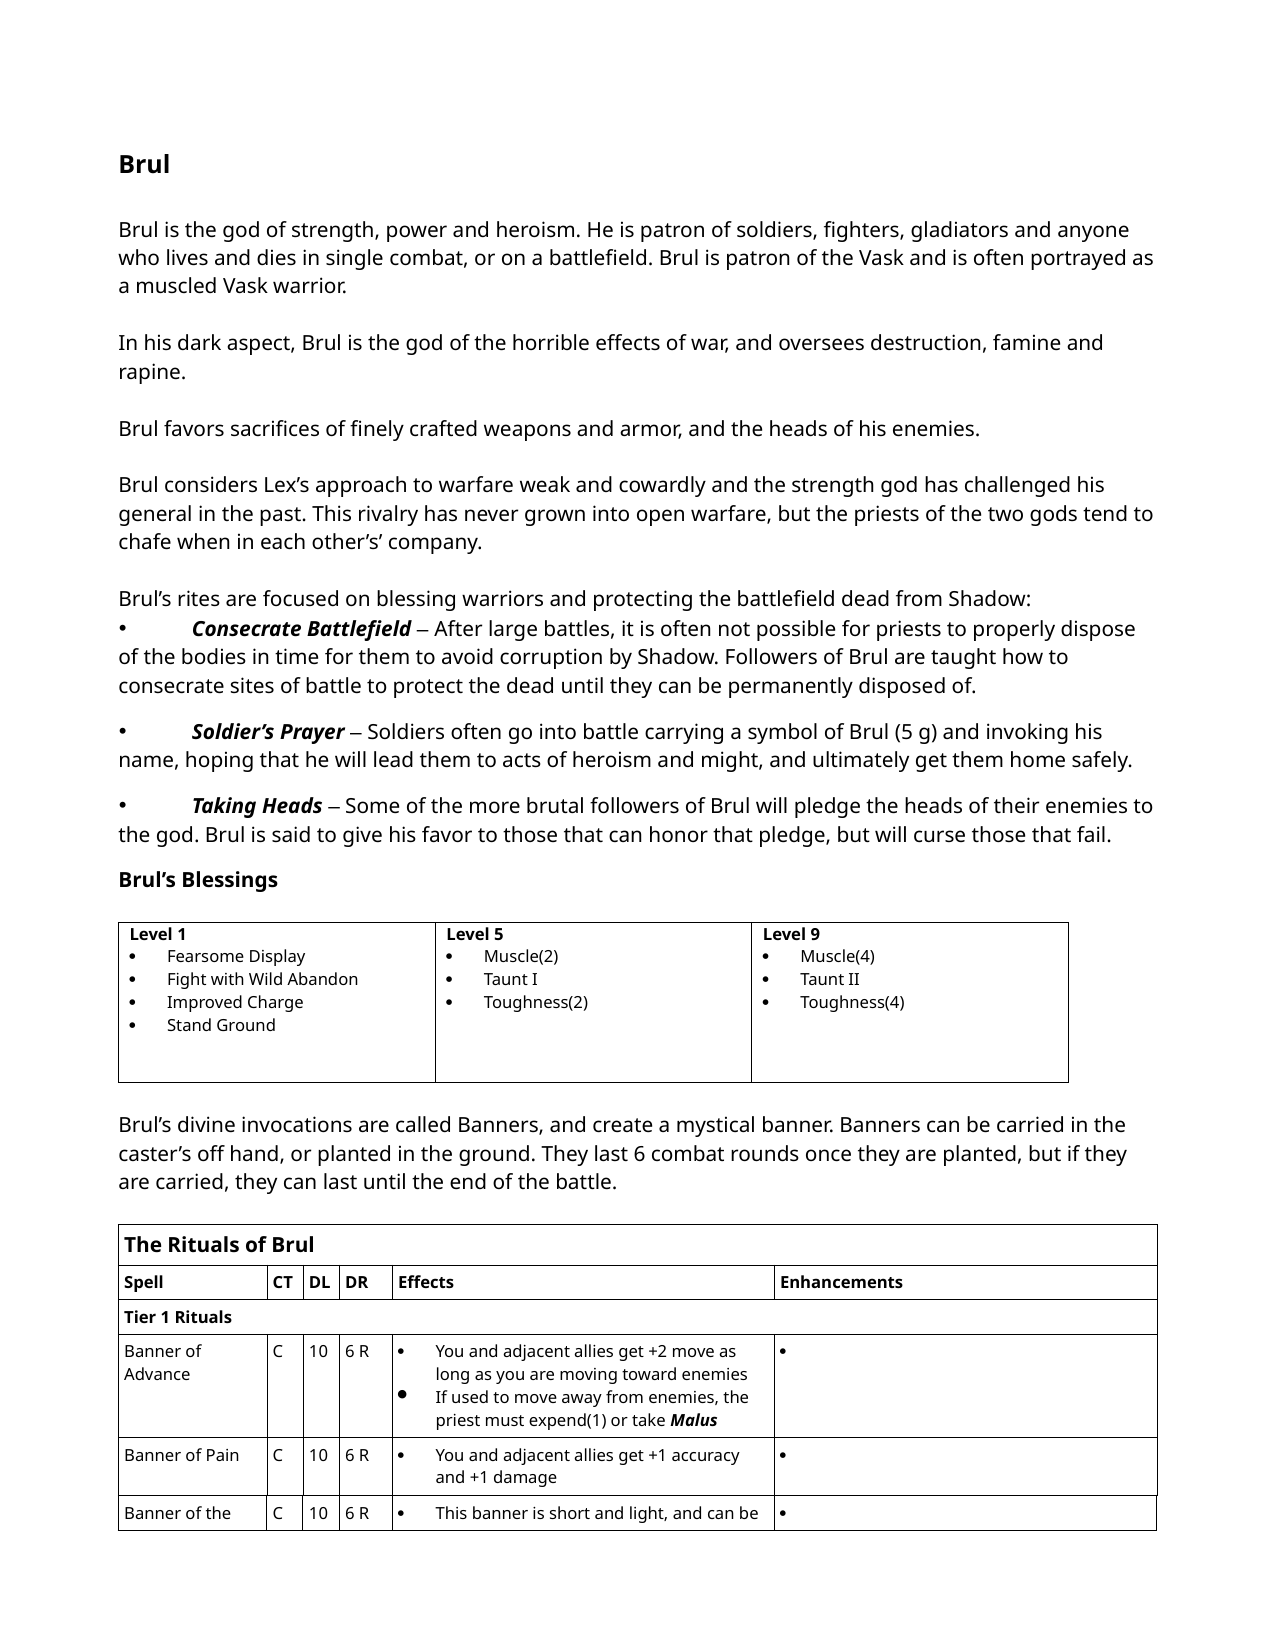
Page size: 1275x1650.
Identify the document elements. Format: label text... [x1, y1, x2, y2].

table_cell [775, 1438, 1157, 1494]
table_cell Muscle(2) Taunt I Toughness(2) [436, 945, 751, 1081]
table_cell 6 R [340, 1496, 392, 1530]
table_cell Spell [119, 1266, 267, 1299]
text Brul’s rites are focused on blessing warriors and protecting the battlefield dead from Shadow: [118, 584, 1157, 613]
text In his dark aspect, Brul is the god of the horrible effects of war, and oversees destruction, famine and rapine. [118, 328, 1157, 385]
text Brul is the god of strength, power and heroism. He is patron of soldiers, fighters, gladiators and anyone who lives and dies in single combat, or on a battlefield. Brul is patron of the Vask and is often portrayed as a muscled Vask warrior. [118, 215, 1157, 300]
list Taking Heads – Some of the more brutal followers of Brul will pledge the heads of their enemies to the god. Brul is said to give his favor to those that can honor that pledge, but will curse those that fail. [118, 790, 1157, 848]
table_cell [775, 1496, 1156, 1530]
table_cell 10 [304, 1335, 339, 1437]
table_header Level 1 [119, 923, 435, 945]
text Brul [118, 147, 1157, 181]
list Consecrate Battlefield – After large battles, it is often not possible for priests to properly dispose of the bodies in time for them to avoid corruption by Shadow. Followers of Brul are taught how to consecrate sites of battle to protect the dead until they can be permanently disposed of. [118, 613, 1157, 699]
text Brul’s Blessings [118, 865, 1157, 893]
table_cell [775, 1335, 1157, 1437]
table_cell This banner is short and light, and can be [393, 1496, 774, 1530]
table_cell CT [268, 1266, 303, 1299]
table_cell 10 [304, 1438, 339, 1494]
table_cell Banner of Advance [119, 1335, 267, 1437]
text Brul considers Lex’s approach to warfare weak and cowardly and the strength god has challenged his general in the past. This rivalry has never grown into open warfare, but the priests of the two gods tend to chafe when in each other’s’ company. [118, 471, 1157, 556]
text Brul favors sacrifices of finely crafted weapons and armor, and the heads of his enemies. [118, 414, 1157, 442]
table_header The Rituals of Brul [119, 1225, 1157, 1264]
text Brul’s divine invocations are called Banners, and create a mystical banner. Banners can be carried in the caster’s off hand, or planted in the ground. They last 6 combat rounds once they are planted, but if they are carried, they can last until the end of the battle. [118, 1110, 1157, 1196]
table_cell Tier 1 Rituals [119, 1300, 1157, 1334]
table_cell 6 R [340, 1335, 392, 1437]
table_cell 10 [303, 1496, 339, 1530]
table_header Level 5 [436, 923, 751, 945]
table_cell Banner of Pain [119, 1438, 267, 1494]
table_cell You and adjacent allies get +1 accuracy and +1 damage [393, 1438, 774, 1494]
table_cell C [268, 1438, 303, 1494]
table_cell C [267, 1496, 302, 1530]
table_cell Enhancements [775, 1266, 1157, 1299]
table_cell Muscle(4) Taunt II Toughness(4) [752, 945, 1068, 1081]
table_cell Banner of the [119, 1496, 266, 1530]
list Soldier’s Prayer – Soldiers often go into battle carrying a symbol of Brul (5 g) and invoking his name, hoping that he will lead them to acts of heroism and might, and ultimately get them home safely. [118, 716, 1157, 774]
table_cell You and adjacent allies get +2 move as long as you are moving toward enemies If used to move away from enemies, the priest must expend(1) or take Malus [393, 1335, 774, 1437]
table_header Level 9 [752, 923, 1068, 945]
table_cell DR [340, 1266, 392, 1299]
table_cell C [268, 1335, 303, 1437]
table_cell Effects [393, 1266, 774, 1299]
table_cell DL [304, 1266, 339, 1299]
table_cell 6 R [340, 1438, 392, 1494]
table_cell Fearsome Display Fight with Wild Abandon Improved Charge Stand Ground [119, 945, 435, 1081]
